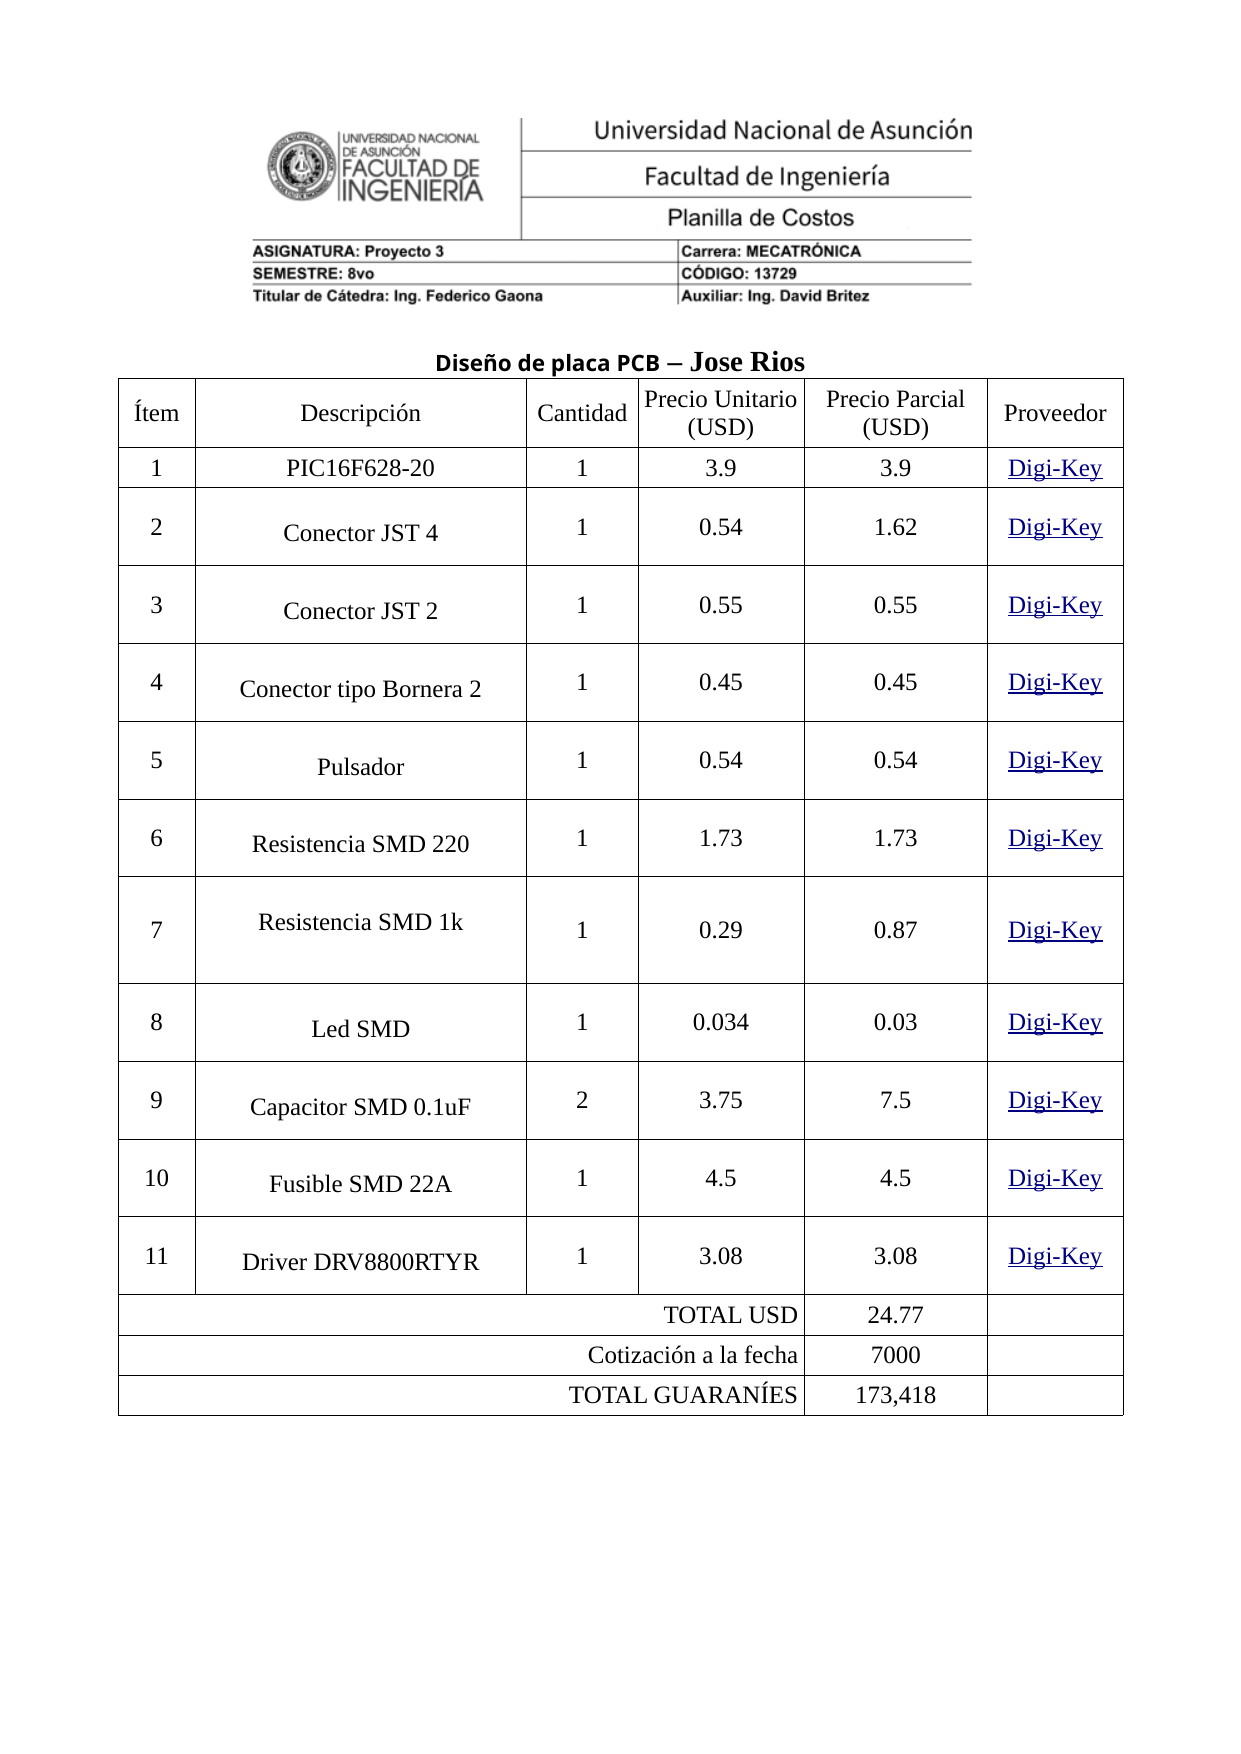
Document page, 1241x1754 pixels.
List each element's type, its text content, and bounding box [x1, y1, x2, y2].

table_cell 4 [119, 644, 195, 721]
table_cell [988, 1295, 1123, 1334]
table_cell 1 [527, 448, 638, 487]
table_cell 1 [527, 984, 638, 1061]
table_cell 8 [119, 984, 195, 1061]
table_cell [988, 1376, 1123, 1415]
table_cell Fusible SMD 22A [196, 1140, 526, 1216]
table_cell Digi-Key [988, 488, 1123, 565]
table_cell Digi-Key [988, 1217, 1123, 1294]
table_cell 1.73 [639, 800, 804, 876]
table_cell Digi-Key [988, 566, 1123, 643]
table_cell [988, 1336, 1123, 1375]
table_cell 1 [527, 1217, 638, 1294]
table_cell Digi-Key [988, 800, 1123, 876]
table_cell 1 [527, 644, 638, 721]
table_header Descripción [196, 379, 526, 447]
table_cell 7.5 [805, 1062, 987, 1138]
table_cell 0.45 [639, 644, 804, 721]
table_cell 0.45 [805, 644, 987, 721]
table_cell Resistencia SMD 1k [196, 877, 526, 983]
table_cell 1 [527, 1140, 638, 1216]
table_cell 9 [119, 1062, 195, 1138]
table_header Cantidad [527, 379, 638, 447]
text Diseño de placa PCB – Jose Rios [118, 344, 1122, 378]
table_cell 0.55 [639, 566, 804, 643]
table_cell 1 [119, 448, 195, 487]
table_cell 0.55 [805, 566, 987, 643]
table_cell 0.034 [639, 984, 804, 1061]
table_cell 1 [527, 566, 638, 643]
table_cell Led SMD [196, 984, 526, 1061]
table_cell 3.08 [805, 1217, 987, 1294]
table_cell 4.5 [805, 1140, 987, 1216]
table_cell 6 [119, 800, 195, 876]
table_cell 2 [527, 1062, 638, 1138]
table_cell 3 [119, 566, 195, 643]
table_cell 0.54 [805, 722, 987, 798]
table_cell PIC16F628-20 [196, 448, 526, 487]
table_cell Capacitor SMD 0.1uF [196, 1062, 526, 1138]
table_cell 11 [119, 1217, 195, 1294]
table_cell Digi-Key [988, 1140, 1123, 1216]
table_cell 2 [119, 488, 195, 565]
table_cell Cotización a la fecha [119, 1336, 804, 1375]
table_cell TOTAL USD [119, 1295, 804, 1334]
table_cell 0.29 [639, 877, 804, 983]
picture [252, 118, 988, 327]
table_cell 3.75 [639, 1062, 804, 1138]
table_cell Digi-Key [988, 877, 1123, 983]
table_cell 0.87 [805, 877, 987, 983]
table_cell Conector tipo Bornera 2 [196, 644, 526, 721]
table_cell Digi-Key [988, 722, 1123, 798]
table_cell Digi-Key [988, 1062, 1123, 1138]
table_cell 1 [527, 877, 638, 983]
table_cell Digi-Key [988, 644, 1123, 721]
table_cell 173,418 [805, 1376, 987, 1415]
table_cell 24.77 [805, 1295, 987, 1334]
table_cell Conector JST 2 [196, 566, 526, 643]
table_cell 0.54 [639, 488, 804, 565]
table_cell 1 [527, 722, 638, 798]
table_cell 3.9 [639, 448, 804, 487]
table_cell 1.73 [805, 800, 987, 876]
table_cell 3.08 [639, 1217, 804, 1294]
table_header Proveedor [988, 379, 1123, 447]
table_cell Conector JST 4 [196, 488, 526, 565]
table_cell Pulsador [196, 722, 526, 798]
table_cell 10 [119, 1140, 195, 1216]
table_cell 4.5 [639, 1140, 804, 1216]
table_cell 7000 [805, 1336, 987, 1375]
table_cell Resistencia SMD 220 [196, 800, 526, 876]
table_header Precio Unitario (USD) [639, 379, 804, 447]
table_header Ítem [119, 379, 195, 447]
table_cell 1.62 [805, 488, 987, 565]
table_cell 0.54 [639, 722, 804, 798]
table_cell 1 [527, 800, 638, 876]
table_cell Digi-Key [988, 448, 1123, 487]
table_cell TOTAL GUARANÍES [119, 1376, 804, 1415]
table_header Precio Parcial (USD) [805, 379, 987, 447]
table_cell Digi-Key [988, 984, 1123, 1061]
table_cell 3.9 [805, 448, 987, 487]
table_cell 1 [527, 488, 638, 565]
table_cell 5 [119, 722, 195, 798]
table_cell 7 [119, 877, 195, 983]
table_cell 0.03 [805, 984, 987, 1061]
table_cell Driver DRV8800RTYR [196, 1217, 526, 1294]
